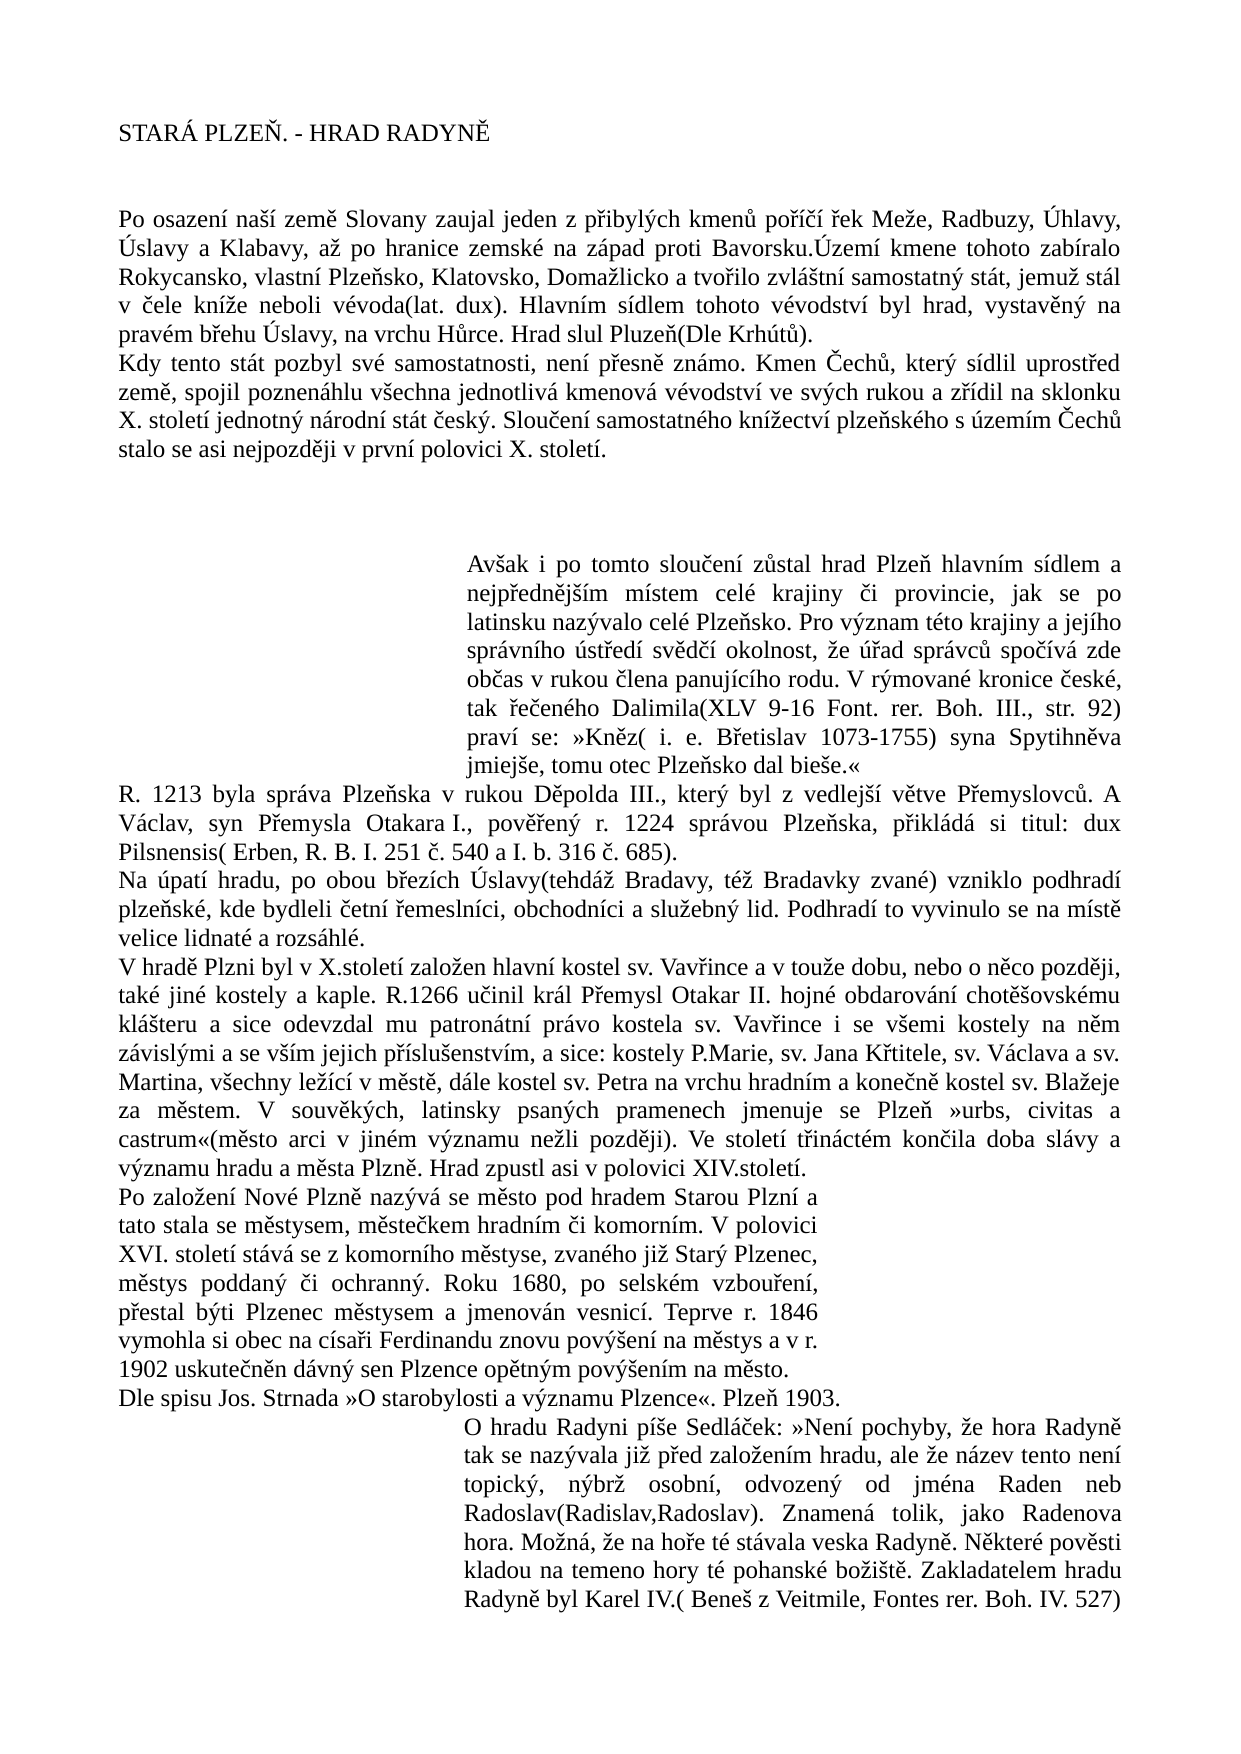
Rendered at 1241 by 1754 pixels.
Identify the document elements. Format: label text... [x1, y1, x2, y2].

text Dle spisu Jos. Strnada »O starobylosti a významu Plzence«. Plzeň 1903. [118, 1383, 1122, 1412]
text Po založení Nové Plzně nazývá se město pod hradem Starou Plzní a tato stala se městysem, městečkem hradním či komorním. V polovici XVI. století stává se z komorního městyse, zvaného již Starý Plzenec, městys poddaný či ochranný. Roku 1680, po selském vzbouření, přestal býti Plzenec městysem a jmenován vesnicí. Teprve r. 1846 vymohla si obec na císaři Ferdinandu znovu povýšení na městys a v r. 1902 uskutečněn dávný sen Plzence opětným povýšením na město. [118, 1182, 819, 1383]
text Na úpatí hradu, po obou březích Úslavy(tehdáž Bradavy, též Bradavky zvané) vzniklo podhradí plzeňské, kde bydleli četní řemeslníci, obchodníci a služebný lid. Podhradí to vyvinulo se na místě velice lidnaté a rozsáhlé. [118, 866, 1122, 952]
text R. 1213 byla správa Plzeňska v rukou Děpolda III., který byl z vedlejší větve Přemyslovců. A Václav, syn Přemysla Otakara I., pověřený r. 1224 správou Plzeňska, přikládá si titul: dux Pilsnensis( Erben, R. B. I. 251 č. 540 a I. b. 316 č. 685). [118, 779, 1122, 866]
text Po osazení naší země Slovany zaujal jeden z přibylých kmenů poříčí řek Meže, Radbuzy, Úhlavy, Úslavy a Klabavy, až po hranice zemské na západ proti Bavorsku.Území kmene tohoto zabíralo Rokycansko, vlastní Plzeňsko, Klatovsko, Domažlicko a tvořilo zvláštní samostatný stát, jemuž stál v čele kníže neboli vévoda(lat. dux). Hlavním sídlem tohoto vévodství byl hrad, vystavěný na pravém břehu Úslavy, na vrchu Hůrce. Hrad slul Pluzeň(Dle Krhútů). [118, 204, 1122, 348]
text Kdy tento stát pozbyl své samostatnosti, není přesně známo. Kmen Čechů, který sídlil uprostřed země, spojil poznenáhlu všechna jednotlivá kmenová vévodství ve svých rukou a zřídil na sklonku X. století jednotný národní stát český. Sloučení samostatného knížectví plzeňského s územím Čechů stalo se asi nejpozději v první polovici X. století. [118, 348, 1122, 463]
text STARÁ PLZEŇ. - HRAD RADYNĚ [118, 118, 1122, 147]
text O hradu Radyni píše Sedláček: »Není pochyby, že hora Radyně tak se nazývala již před založením hradu, ale že název tento není topický, nýbrž osobní, odvozený od jména Raden neb Radoslav(Radislav,Radoslav). Znamená tolik, jako Radenova hora. Možná, že na hoře té stávala veska Radyně. Některé pověsti kladou na temeno hory té pohanské božiště. Zakladatelem hradu Radyně byl Karel IV.( Beneš z Veitmile, Fontes rer. Boh. IV. 527) [463, 1412, 1122, 1613]
text Avšak i po tomto sloučení zůstal hrad Plzeň hlavním sídlem a nejpřednějším místem celé krajiny či provincie, jak se po latinsku nazývalo celé Plzeňsko. Pro význam této krajiny a jejího správního ústředí svědčí okolnost, že úřad správců spočívá zde občas v rukou člena panujícího rodu. V rýmované kronice české, tak řečeného Dalimila(XLV 9-16 Font. rer. Boh. III., str. 92) praví se: »Kněz( i. e. Břetislav 1073-1755) syna Spytihněva jmiejše, tomu otec Plzeňsko dal bieše.« [467, 549, 1122, 779]
text V hradě Plzni byl v X.století založen hlavní kostel sv. Vavřince a v touže dobu, nebo o něco později, také jiné kostely a kaple. R.1266 učinil král Přemysl Otakar II. hojné obdarování chotěšovskému klášteru a sice odevzdal mu patronátní právo kostela sv. Vavřince i se všemi kostely na něm závislými a se vším jejich příslušenstvím, a sice: kostely P.Marie, sv. Jana Křtitele, sv. Václava a sv. Martina, všechny ležící v městě, dále kostel sv. Petra na vrchu hradním a konečně kostel sv. Blažeje za městem. V souvěkých, latinsky psaných pramenech jmenuje se Plzeň »urbs, civitas a castrum«(město arci v jiném významu nežli později). Ve století třináctém končila doba slávy a významu hradu a města Plzně. Hrad zpustl asi v polovici XIV.století. [118, 952, 1122, 1182]
